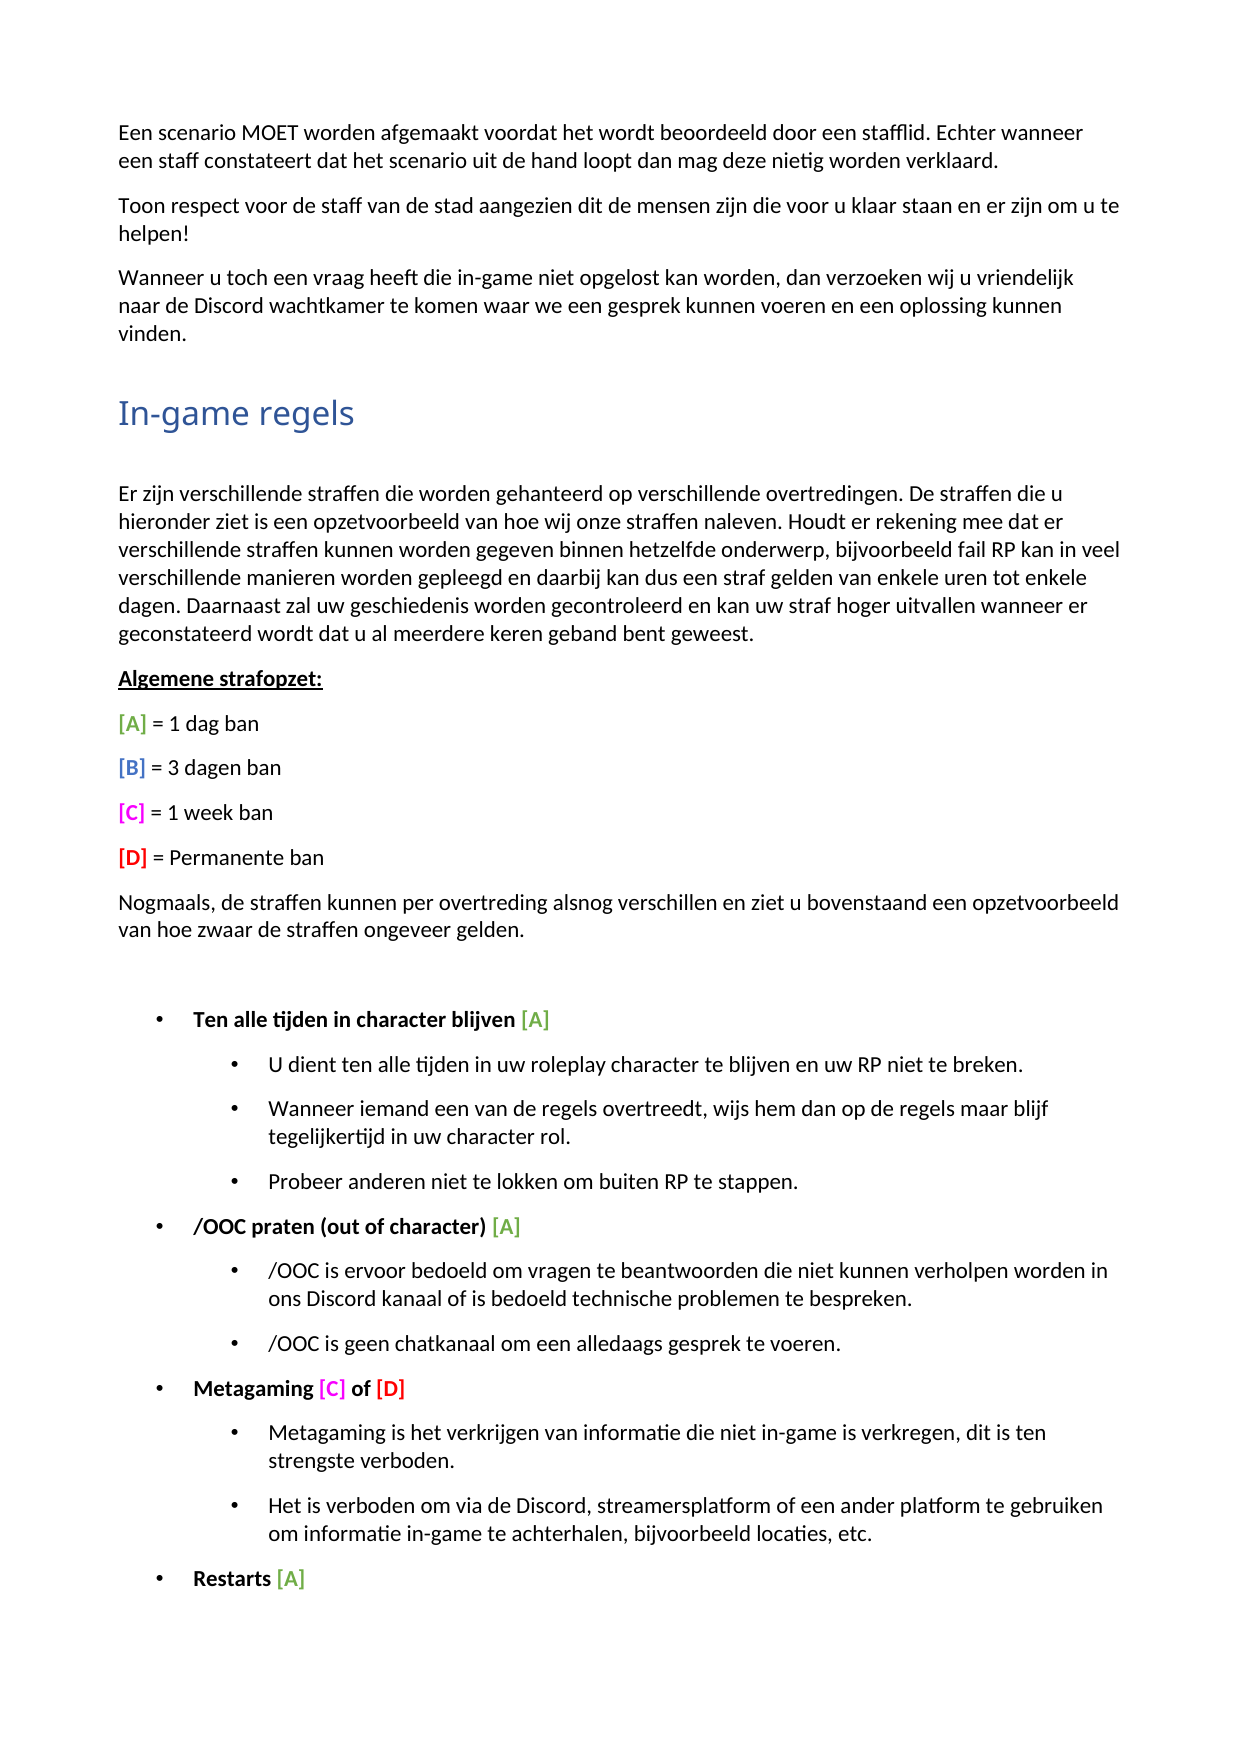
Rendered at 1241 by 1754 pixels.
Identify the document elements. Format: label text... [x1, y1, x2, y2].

text Wanneer u toch een vraag heeft die in-game niet opgelost kan worden, dan verzoeken wij u vriendelijk naar de Discord wachtkamer te komen waar we een gesprek kunnen voeren en een oplossing kunnen vinden. [118, 263, 1122, 348]
text [A] = 1 dag ban [118, 709, 1122, 737]
text Nogmaals, de straffen kunnen per overtreding alsnog verschillen en ziet u bovenstaand een opzetvoorbeeld van hoe zwaar de straffen ongeveer gelden. [118, 888, 1122, 944]
list Probeer anderen niet te lokken om buiten RP te stappen. [231, 1167, 1122, 1195]
list U dient ten alle tijden in uw roleplay character te blijven en uw RP niet te breken. [231, 1050, 1122, 1078]
list Het is verboden om via de Discord, streamersplatform of een ander platform te gebruiken om informatie in-game te achterhalen, bijvoorbeeld locaties, etc. [231, 1491, 1122, 1547]
list /OOC is ervoor bedoeld om vragen te beantwoorden die niet kunnen verholpen worden in ons Discord kanaal of is bedoeld technische problemen te bespreken. [231, 1256, 1122, 1312]
text Toon respect voor de staff van de stad aangezien dit de mensen zijn die voor u klaar staan en er zijn om u te helpen! [118, 191, 1122, 247]
text [B] = 3 dagen ban [118, 753, 1122, 782]
list /OOC is geen chatkanaal om een alledaags gesprek te voeren. [231, 1329, 1122, 1357]
text [D] = Permanente ban [118, 843, 1122, 871]
list /OOC praten (out of character) [A] [156, 1212, 1122, 1240]
list Metagaming [C] of [D] [156, 1374, 1122, 1402]
text Er zijn verschillende straffen die worden gehanteerd op verschillende overtredingen. De straffen die u hieronder ziet is een opzetvoorbeeld van hoe wij onze straffen naleven. Houdt er rekening mee dat er verschillende straffen kunnen worden gegeven binnen hetzelfde onderwerp, bijvoorbeeld fail RP kan in veel verschillende manieren worden gepleegd en daarbij kan dus een straf gelden van enkele uren tot enkele dagen. Daarnaast zal uw geschiedenis worden gecontroleerd en kan uw straf hoger uitvallen wanneer er geconstateerd wordt dat u al meerdere keren geband bent geweest. [118, 479, 1122, 647]
list Restarts [A] [156, 1564, 1122, 1592]
text [C] = 1 week ban [118, 798, 1122, 826]
list Ten alle tijden in character blijven [A] [156, 1005, 1122, 1033]
list Metagaming is het verkrijgen van informatie die niet in-game is verkregen, dit is ten strengste verboden. [231, 1418, 1122, 1474]
text Algemene strafopzet: [118, 664, 1122, 692]
list Wanneer iemand een van de regels overtreedt, wijs hem dan op de regels maar blijf tegelijkertijd in uw character rol. [231, 1094, 1122, 1150]
text In-game regels [118, 389, 1122, 435]
text Een scenario MOET worden afgemaakt voordat het wordt beoordeeld door een stafflid. Echter wanneer een staff constateert dat het scenario uit de hand loopt dan mag deze nietig worden verklaard. [118, 118, 1122, 174]
